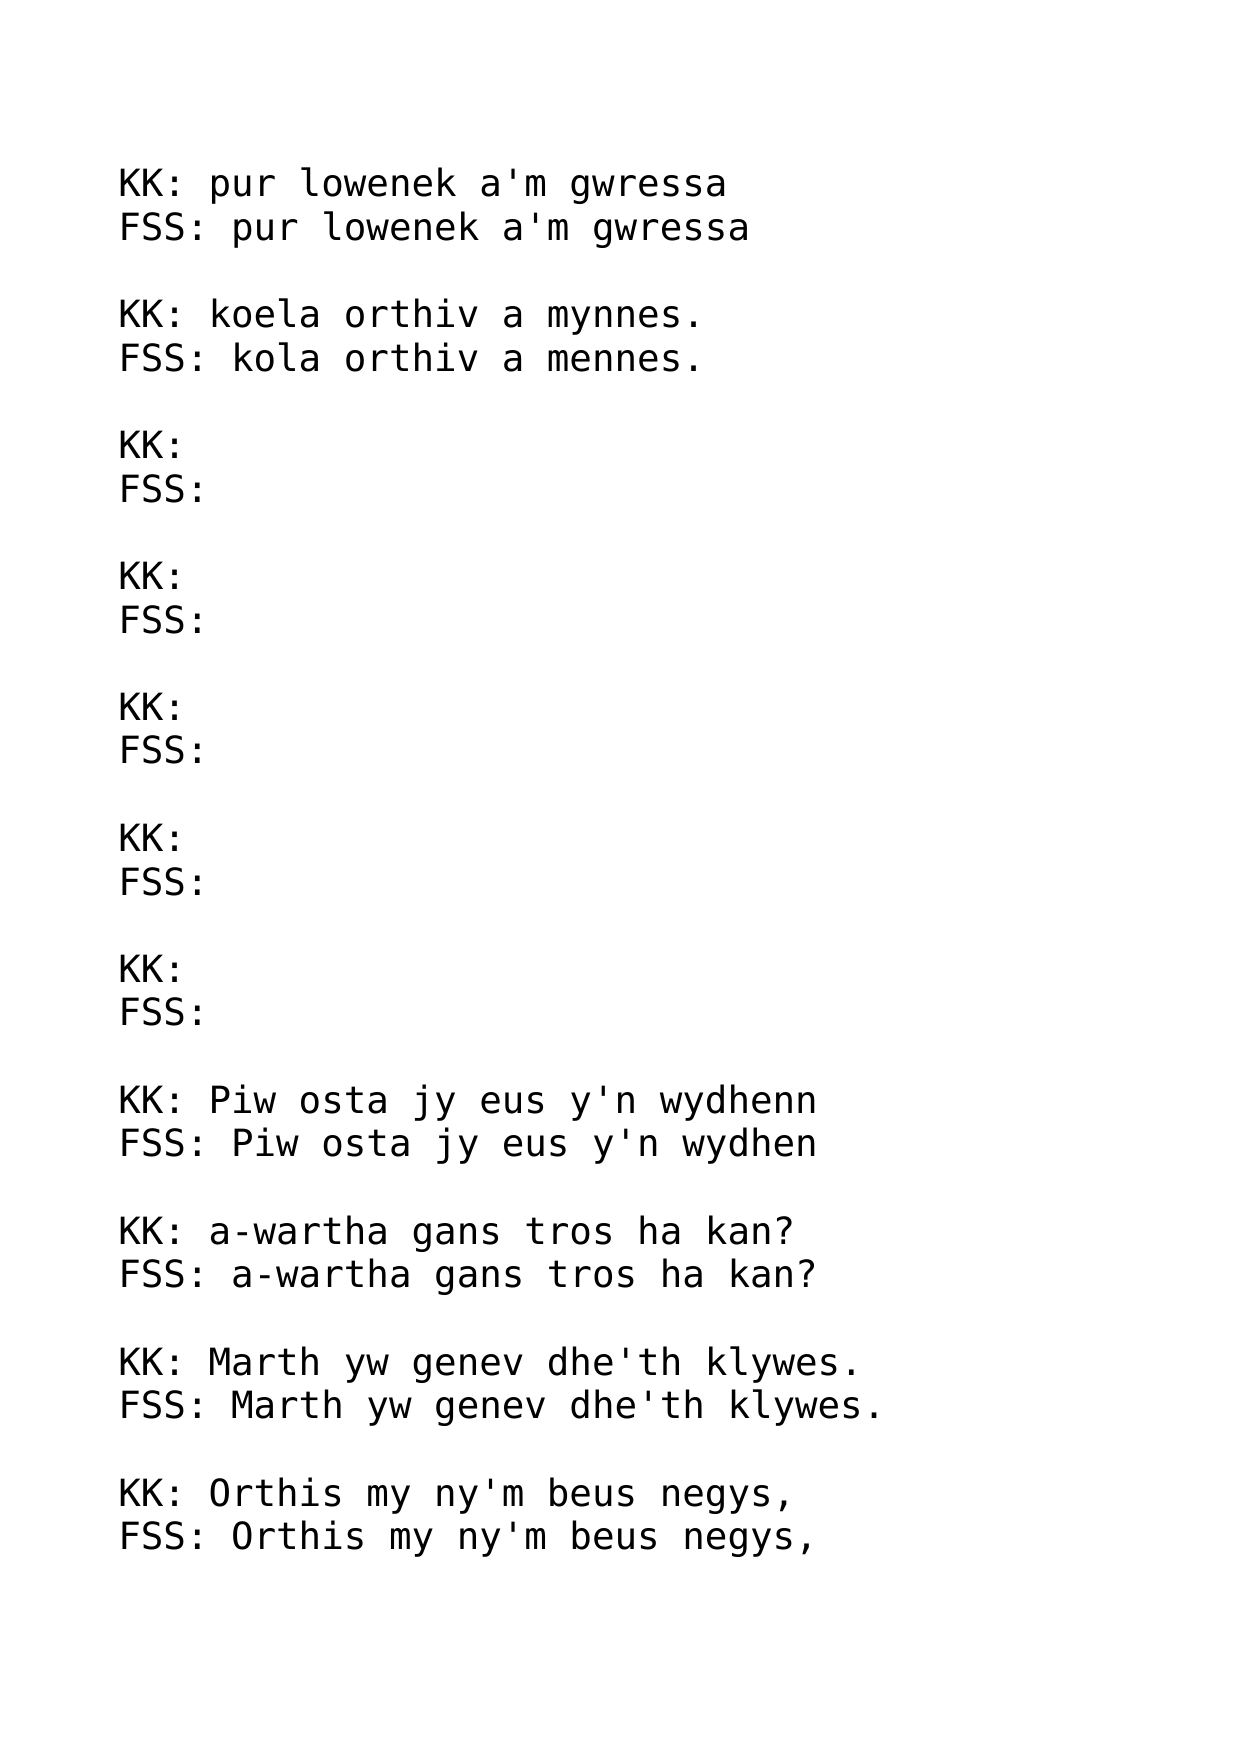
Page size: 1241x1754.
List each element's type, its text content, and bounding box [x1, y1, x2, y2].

text FSS: kola orthiv a mennes. [118, 336, 1122, 380]
text FSS: Orthis my ny'm beus negys, [118, 1515, 1122, 1558]
text KK: [118, 686, 1122, 729]
text KK: a-wartha gans tros ha kan? [118, 1209, 1122, 1253]
text KK: [118, 816, 1122, 860]
text FSS: [118, 467, 1122, 511]
text KK: [118, 424, 1122, 467]
text FSS: a-wartha gans tros ha kan? [118, 1253, 1122, 1297]
text KK: Orthis my ny'm beus negys, [118, 1471, 1122, 1515]
text FSS: Piw osta jy eus y'n wydhen [118, 1122, 1122, 1166]
text KK: Piw osta jy eus y'n wydhenn [118, 1078, 1122, 1122]
text KK: Marth yw genev dhe'th klywes. [118, 1340, 1122, 1384]
text KK: [118, 554, 1122, 598]
text KK: [118, 947, 1122, 991]
text FSS: [118, 991, 1122, 1035]
text FSS: [118, 860, 1122, 904]
text KK: pur lowenek a'm gwressa [118, 162, 1122, 205]
text FSS: [118, 729, 1122, 773]
text KK: koela orthiv a mynnes. [118, 293, 1122, 336]
text FSS: [118, 598, 1122, 642]
text FSS: Marth yw genev dhe'th klywes. [118, 1384, 1122, 1427]
text FSS: pur lowenek a'm gwressa [118, 205, 1122, 249]
